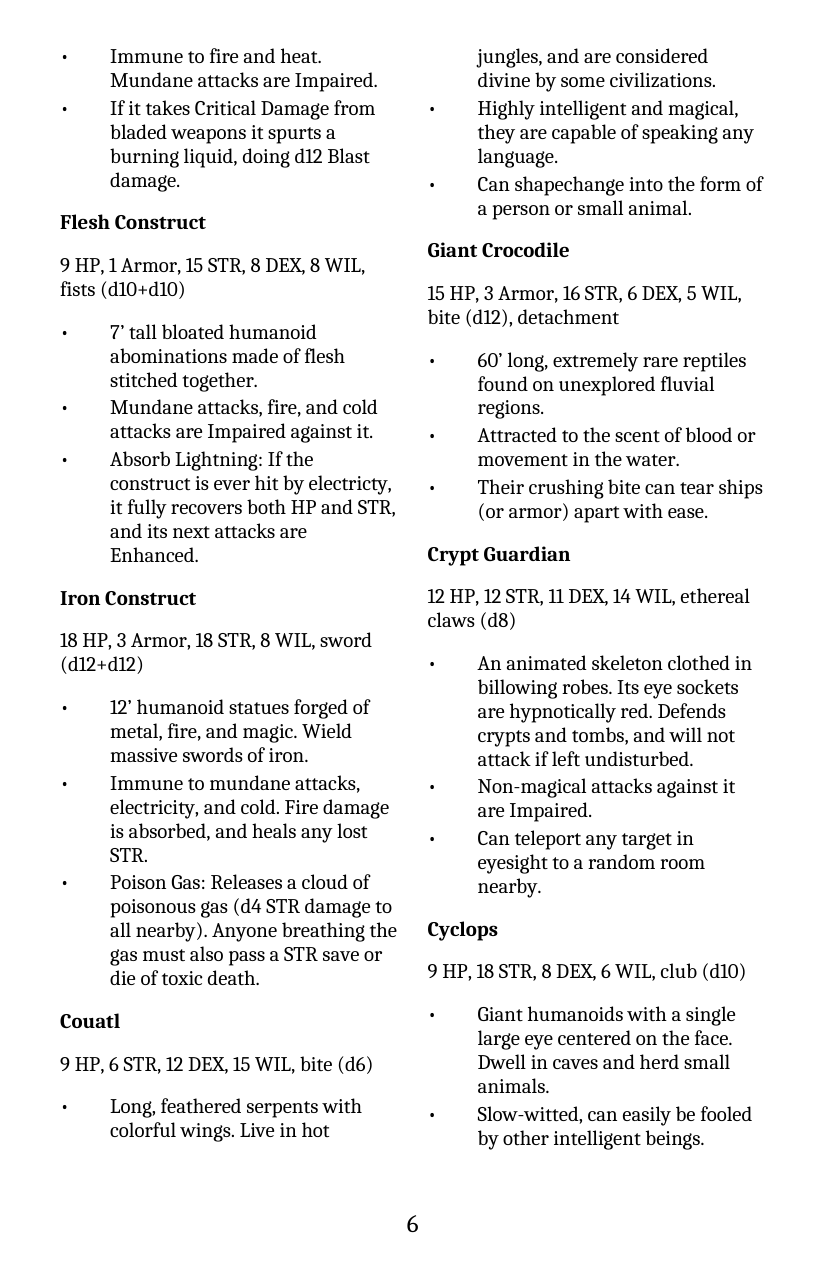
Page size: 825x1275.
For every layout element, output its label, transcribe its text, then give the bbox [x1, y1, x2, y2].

text Giant Crocodile [427, 239, 765, 263]
list Immune to fire and heat. Mundane attacks are Impaired. [60, 45, 397, 93]
text 9 HP, 1 Armor, 15 STR, 8 DEX, 8 WIL, fists (d10+d10) [60, 254, 397, 302]
text Crypt Guardian [427, 542, 765, 566]
text 9 HP, 6 STR, 12 DEX, 15 WIL, bite (d6) [60, 1052, 397, 1076]
list Immune to mundane attacks, electricity, and cold. Fire damage is absorbed, and heals any lost STR. [60, 771, 397, 867]
list Highly intelligent and magical, they are capable of speaking any language. [427, 97, 765, 168]
list Mundane attacks, fire, and cold attacks are Impaired against it. [60, 396, 397, 444]
list Long, feathered serpents with colorful wings. Live in hot [60, 1095, 397, 1143]
list Their crushing bite can tear ships (or armor) apart with ease. [427, 476, 765, 523]
list Slow-witted, can easily be fooled by other intelligent beings. [427, 1102, 765, 1150]
text 18 HP, 3 Armor, 18 STR, 8 WIL, sword (d12+d12) [60, 629, 397, 677]
text Couatl [60, 1009, 397, 1033]
list Attracted to the scent of blood or movement in the water. [427, 424, 765, 472]
text Cyclops [427, 917, 765, 941]
text Iron Construct [60, 586, 397, 610]
text 15 HP, 3 Armor, 16 STR, 6 DEX, 5 WIL, bite (d12), detachment [427, 282, 765, 329]
list Giant humanoids with a single large eye centered on the face. Dwell in caves and herd small animals. [427, 1003, 765, 1099]
text 9 HP, 18 STR, 8 DEX, 6 WIL, club (d10) [427, 960, 765, 984]
text 12 HP, 12 STR, 11 DEX, 14 WIL, ethereal claws (d8) [427, 585, 765, 633]
list 7’ tall bloated humanoid abominations made of flesh stitched together. [60, 321, 397, 392]
list Poison Gas: Releases a cloud of poisonous gas (d4 STR damage to all nearby). Anyone breathing the gas must also pass a STR save or die of toxic death. [60, 871, 397, 991]
list An animated skeleton clothed in billowing robes. Its eye sockets are hypnotically red. Defends crypts and tombs, and will not attack if left undisturbed. [427, 652, 765, 771]
list Can shapechange into the form of a person or small animal. [427, 172, 765, 220]
list If it takes Critical Damage from bladed weapons it spurts a burning liquid, doing d12 Blast damage. [60, 97, 397, 192]
list Can teleport any target in eyesight to a random room nearby. [427, 827, 765, 899]
list jungles, and are considered divine by some civilizations. [427, 45, 765, 93]
text Flesh Construct [60, 211, 397, 235]
list 12’ humanoid statues forged of metal, fire, and magic. Wield massive swords of iron. [60, 696, 397, 768]
list Non-magical attacks against it are Impaired. [427, 775, 765, 823]
list Absorb Lightning: If the construct is ever hit by electricty, it fully recovers both HP and STR, and its next attacks are Enhanced. [60, 448, 397, 568]
list 60’ long, extremely rare reptiles found on unexplored fluvial regions. [427, 348, 765, 420]
